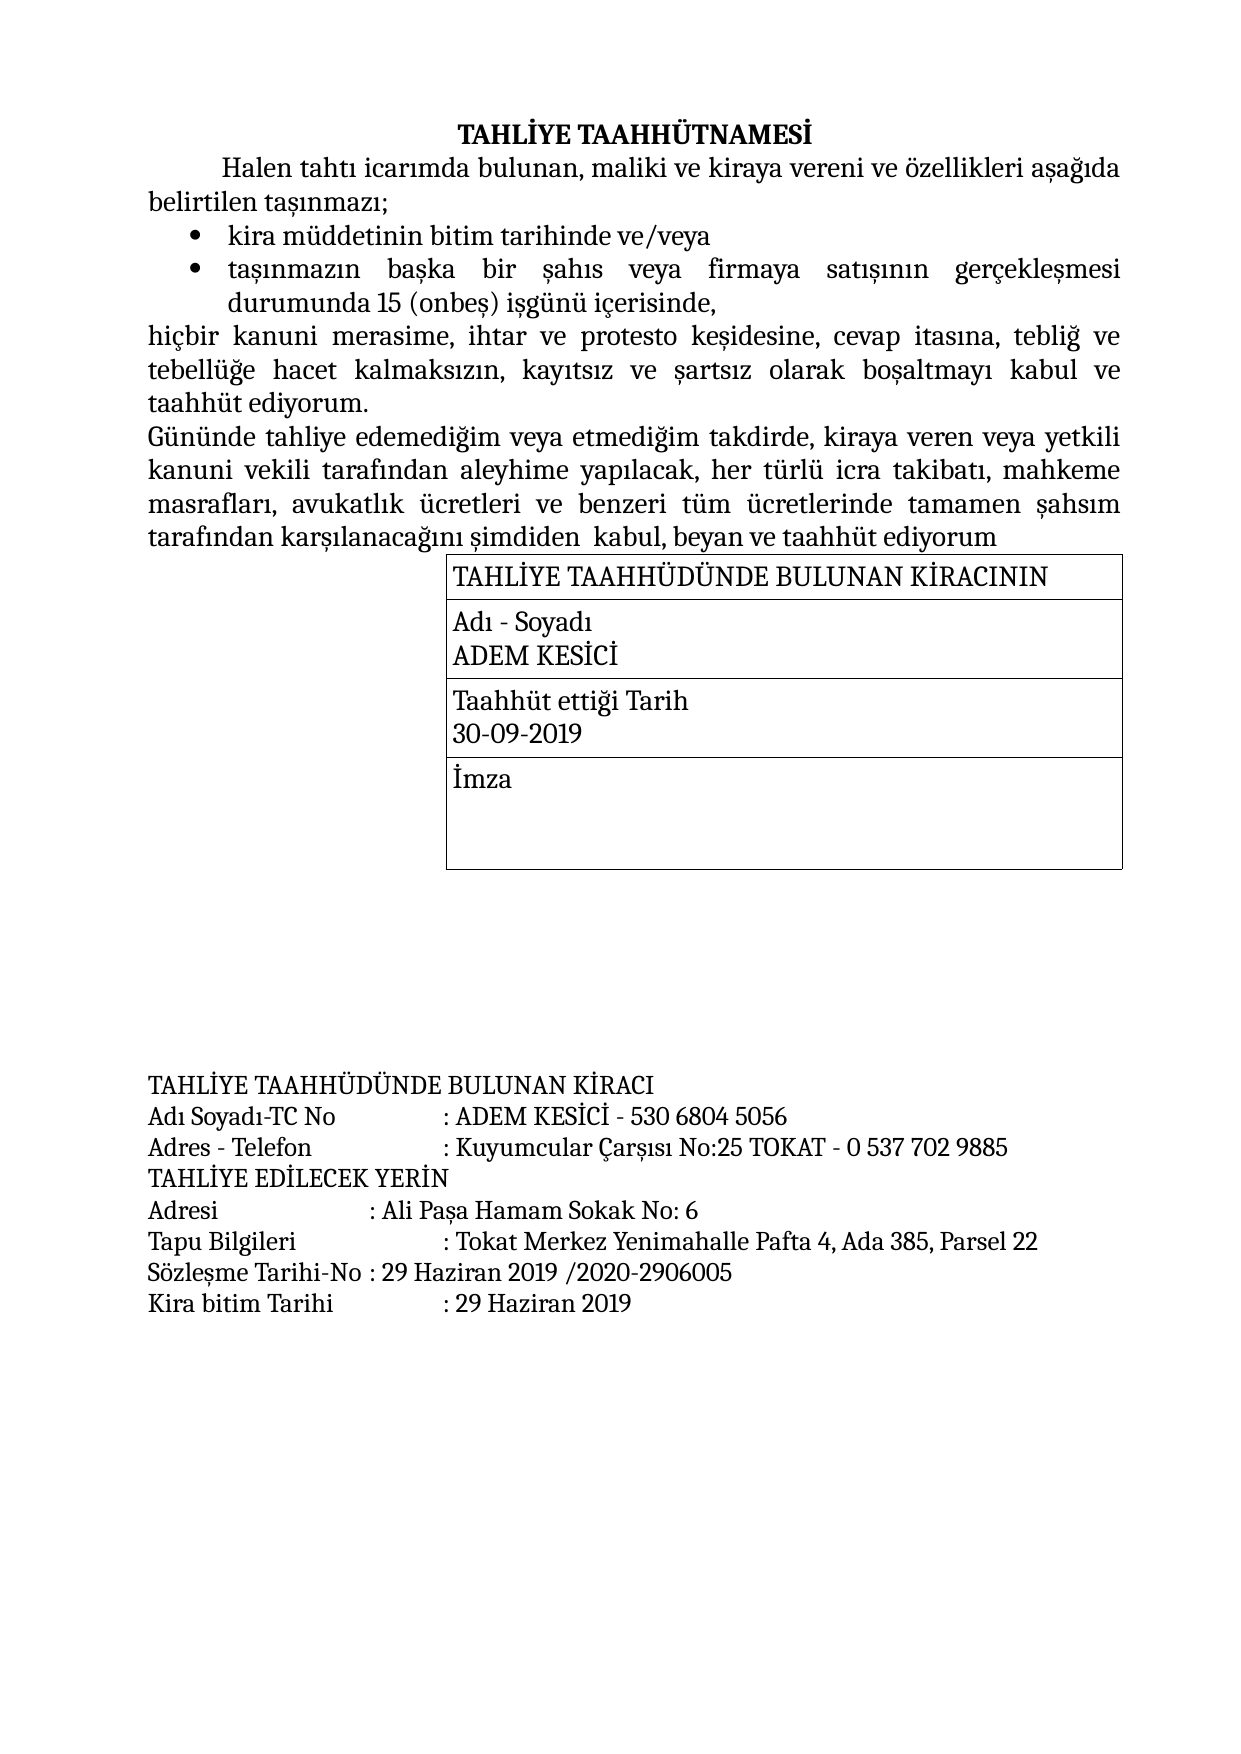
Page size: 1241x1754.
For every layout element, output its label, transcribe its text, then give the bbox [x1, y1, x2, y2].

table_cell İmza [447, 758, 1122, 869]
text Kira bitim Tarihi : 29 Haziran 2019 [148, 1288, 1122, 1319]
text Gününde tahliye edemediğim veya etmediğim takdirde, kiraya veren veya yetkili kanuni vekili tarafından aleyhime yapılacak, her türlü icra takibatı, mahkeme masrafları, avukatlık ücretleri ve benzeri tüm ücretlerinde tamamen şahsım tarafından karşılanacağını şimdiden kabul, beyan ve taahhüt ediyorum [148, 420, 1122, 554]
list taşınmazın başka bir şahıs veya firmaya satışının gerçekleşmesi durumunda 15 (onbeş) işgünü içerisinde, [190, 252, 1122, 319]
text Halen tahtı icarımda bulunan, maliki ve kiraya vereni ve özellikleri aşağıda belirtilen taşınmazı; [148, 152, 1122, 219]
text Adresi : Ali Paşa Hamam Sokak No: 6 [148, 1195, 1122, 1226]
table_header TAHLİYE TAAHHÜDÜNDE BULUNAN KİRACININ [447, 555, 1122, 599]
text hiçbir kanuni merasime, ihtar ve protesto keşidesine, cevap itasına, tebliğ ve tebellüğe hacet kalmaksızın, kayıtsız ve şartsız olarak boşaltmayı kabul ve taahhüt ediyorum. [148, 319, 1122, 420]
text Adı Soyadı-TC No : ADEM KESİCİ - 530 6804 5056 [148, 1101, 1122, 1132]
text Adres - Telefon : Kuyumcular Çarşısı No:25 TOKAT - 0 537 702 9885 [148, 1132, 1122, 1163]
text TAHLİYE TAAHHÜDÜNDE BULUNAN KİRACI [148, 1070, 1122, 1101]
text Tapu Bilgileri : Tokat Merkez Yenimahalle Pafta 4, Ada 385, Parsel 22 [148, 1226, 1122, 1257]
table_cell Adı - Soyadı ADEM KESİCİ [447, 600, 1122, 678]
text Sözleşme Tarihi-No : 29 Haziran 2019 /2020-2906005 [148, 1257, 1122, 1288]
list kira müddetinin bitim tarihinde ve/veya [190, 219, 1122, 252]
table_cell Taahhüt ettiği Tarih 30-09-2019 [447, 679, 1122, 757]
text TAHLİYE TAAHHÜTNAMESİ [148, 118, 1122, 152]
text TAHLİYE EDİLECEK YERİN [148, 1163, 1122, 1195]
